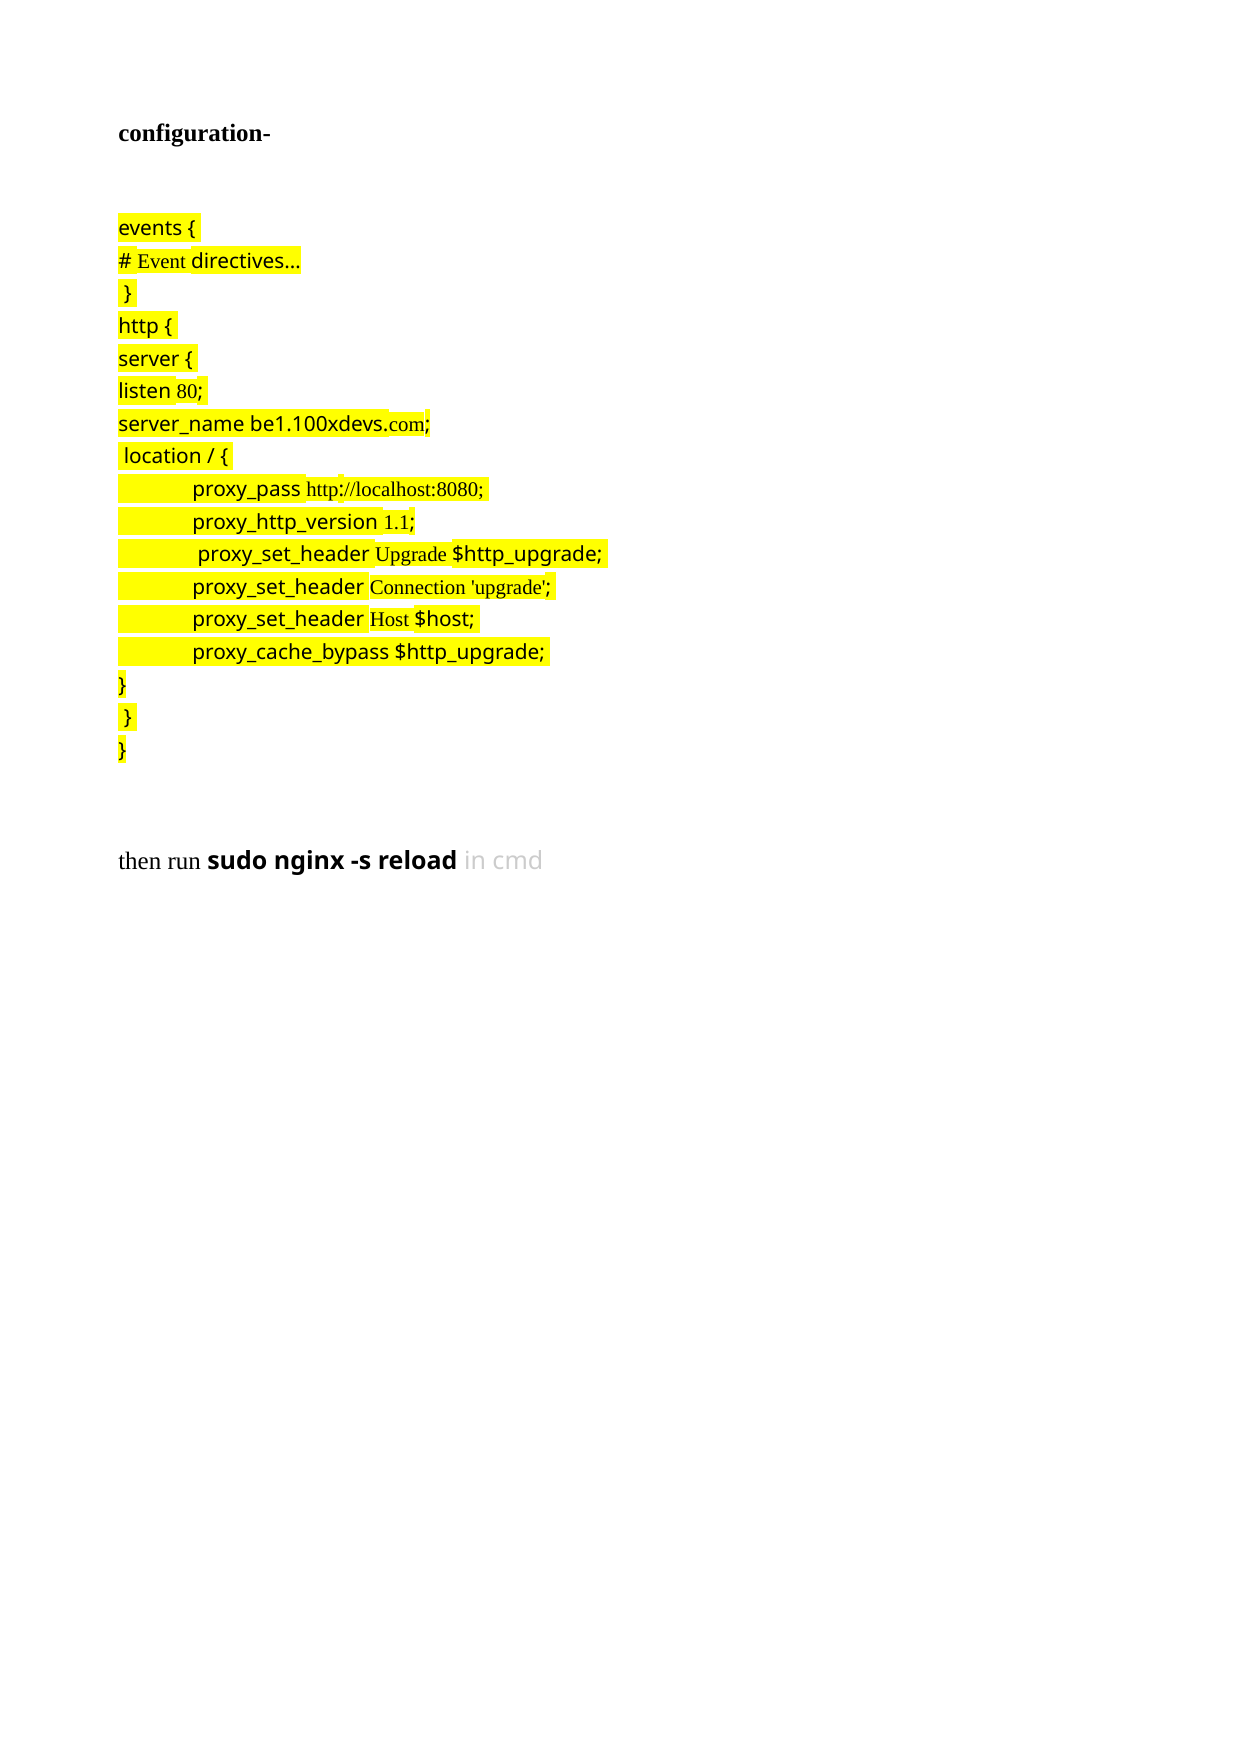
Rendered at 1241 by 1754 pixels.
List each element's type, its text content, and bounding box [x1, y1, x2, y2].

text } [118, 278, 1122, 307]
text server { [118, 344, 1122, 372]
text server_name be1.100xdevs.com; [118, 409, 1122, 437]
text proxy_set_header Connection 'upgrade'; [118, 572, 1122, 600]
text listen 80; [118, 376, 1122, 405]
text proxy_http_version 1.1; [118, 507, 1122, 535]
text then run sudo nginx -s reload in cmd [118, 843, 1122, 877]
text proxy_cache_bypass $http_upgrade; [118, 637, 1122, 666]
text events { [118, 213, 1122, 242]
text # Event directives… [118, 246, 1122, 274]
text } [118, 735, 1122, 763]
text proxy_set_header Host $host; [118, 604, 1122, 633]
text http { [118, 311, 1122, 339]
text } [118, 702, 1122, 731]
text proxy_pass http://localhost:8080; [118, 474, 1122, 503]
text location / { [118, 442, 1122, 470]
text } [118, 670, 1122, 698]
text proxy_set_header Upgrade $http_upgrade; [118, 539, 1122, 568]
text configuration- [118, 118, 1122, 147]
